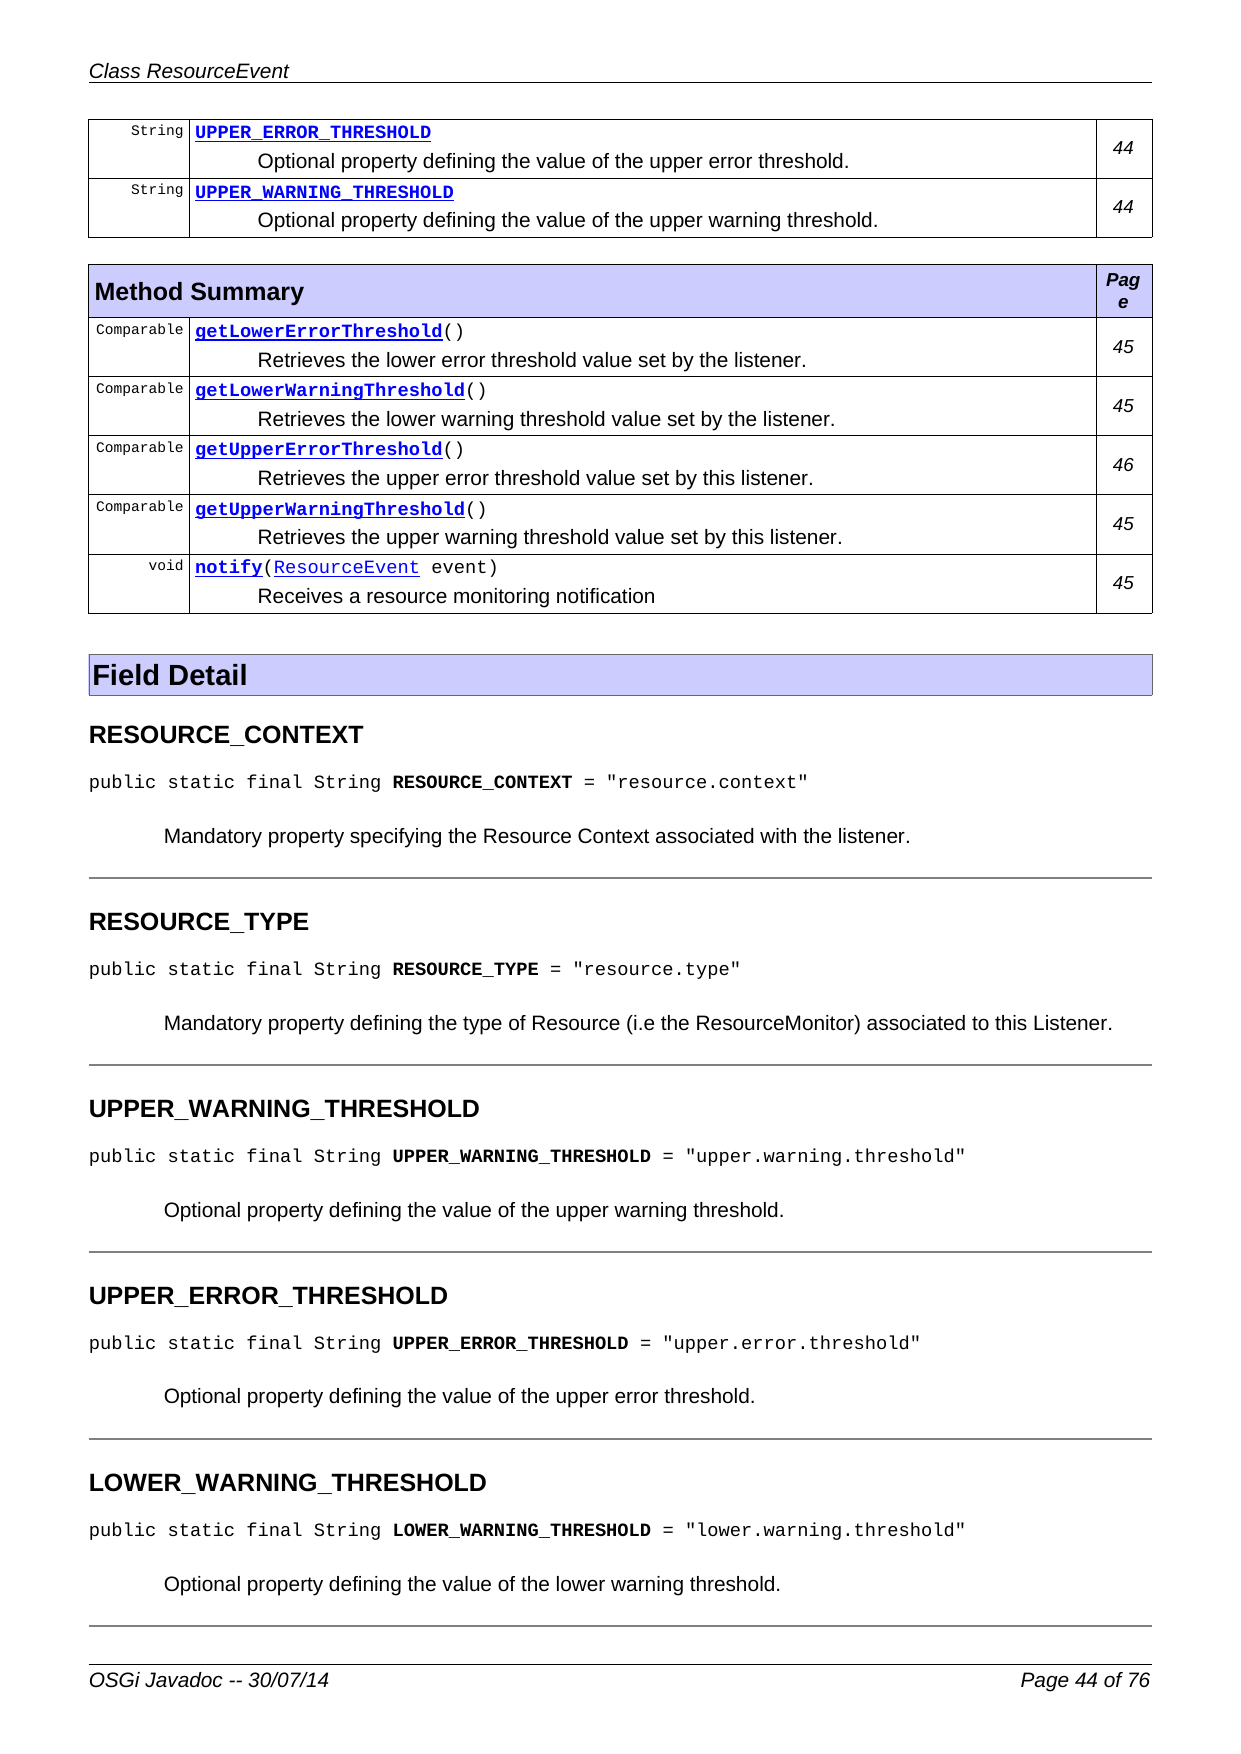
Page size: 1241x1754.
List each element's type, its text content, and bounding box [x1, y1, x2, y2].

table_cell 45 [1097, 495, 1152, 553]
table_cell UPPER_ERROR_THRESHOLD Optional property defining the value of the upper error threshold. [190, 120, 1096, 177]
table_cell UPPER_WARNING_THRESHOLD Optional property defining the value of the upper warning threshold. [190, 179, 1096, 237]
subtitle RESOURCE_TYPE [88, 907, 1152, 936]
table_header Page [1097, 265, 1152, 317]
table_cell 44 [1097, 179, 1152, 237]
text public static final String RESOURCE_CONTEXT = "resource.context" [88, 773, 1152, 794]
subtitle Field Detail [90, 655, 1152, 695]
table_cell void [89, 555, 189, 612]
text public static final String RESOURCE_TYPE = "resource.type" [88, 960, 1152, 981]
table_cell getUpperErrorThreshold() Retrieves the upper error threshold value set by this listener. [190, 436, 1096, 494]
table_cell String [89, 120, 189, 177]
table_cell 45 [1097, 318, 1152, 376]
table_cell Comparable [89, 377, 189, 435]
text Mandatory property defining the type of Resource (i.e the ResourceMonitor) associated to this Listener. [163, 1010, 1152, 1034]
table_cell 44 [1097, 120, 1152, 177]
text public static final String UPPER_ERROR_THRESHOLD = "upper.error.threshold" [88, 1334, 1152, 1355]
table_cell 46 [1097, 436, 1152, 494]
text Optional property defining the value of the lower warning threshold. [163, 1571, 1152, 1595]
text Optional property defining the value of the upper error threshold. [163, 1384, 1152, 1408]
table_cell Comparable [89, 436, 189, 494]
table_cell Comparable [89, 495, 189, 553]
table_cell String [89, 179, 189, 237]
text Optional property defining the value of the upper warning threshold. [163, 1197, 1152, 1221]
table_cell 45 [1097, 377, 1152, 435]
subtitle LOWER_WARNING_THRESHOLD [88, 1468, 1152, 1497]
text public static final String UPPER_WARNING_THRESHOLD = "upper.warning.threshold" [88, 1147, 1152, 1168]
text public static final String LOWER_WARNING_THRESHOLD = "lower.warning.threshold" [88, 1521, 1152, 1542]
text Mandatory property specifying the Resource Context associated with the listener. [163, 823, 1152, 847]
table_cell getLowerWarningThreshold() Retrieves the lower warning threshold value set by the listener. [190, 377, 1096, 435]
table_cell notify(ResourceEvent event) Receives a resource monitoring notification [190, 555, 1096, 612]
subtitle UPPER_ERROR_THRESHOLD [88, 1281, 1152, 1310]
table_cell getUpperWarningThreshold() Retrieves the upper warning threshold value set by this listener. [190, 495, 1096, 553]
subtitle RESOURCE_CONTEXT [88, 720, 1152, 749]
table_header Method Summary [89, 265, 1096, 317]
subtitle UPPER_WARNING_THRESHOLD [88, 1094, 1152, 1123]
table_cell 45 [1097, 555, 1152, 612]
table_cell getLowerErrorThreshold() Retrieves the lower error threshold value set by the listener. [190, 318, 1096, 376]
table_cell Comparable [89, 318, 189, 376]
